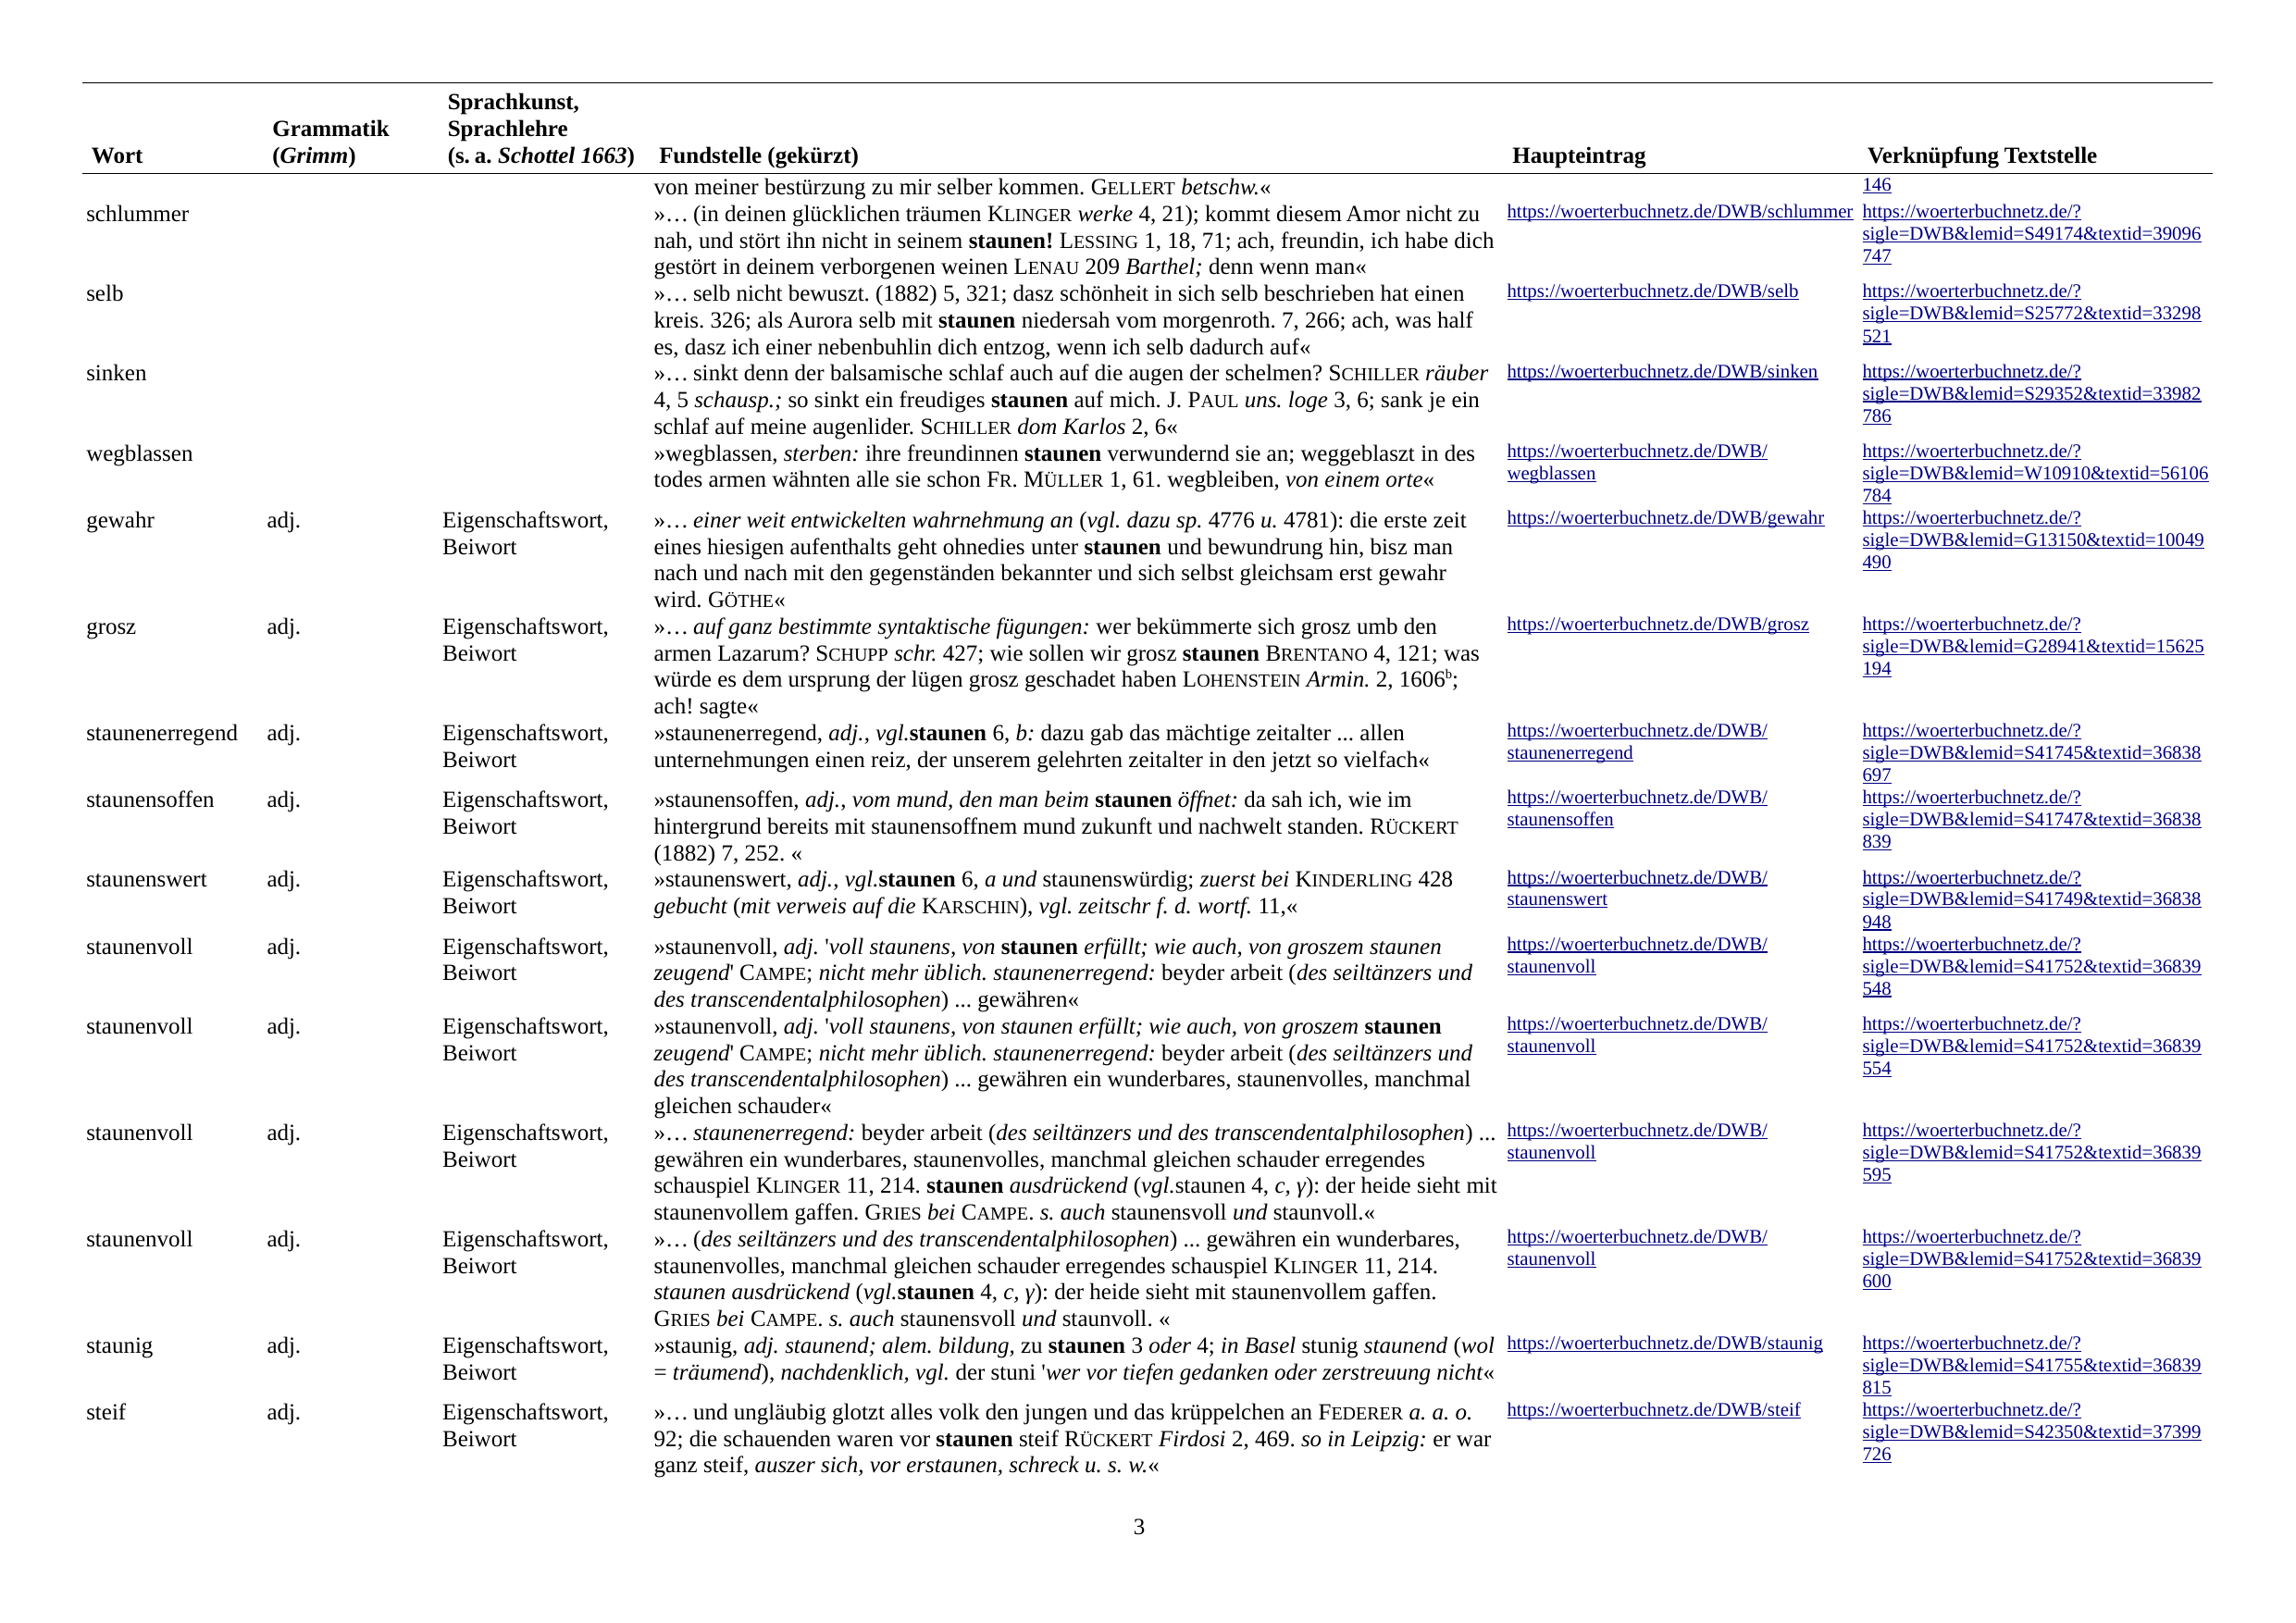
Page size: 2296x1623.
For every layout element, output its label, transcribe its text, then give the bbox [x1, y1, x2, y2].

table_cell https://woerterbuchnetz.de/DWB/staunenvoll [1503, 1119, 1858, 1225]
table_cell staunenvoll [82, 1012, 263, 1119]
table_cell https://woerterbuchnetz.de/?sigle=DWB&lemid=S29352&textid=33982786 [1858, 360, 2213, 440]
table_cell »staunenvoll, adj. 'voll staunens, von staunen erfüllt; wie auch, von groszem staunen zeugend' Campe; nicht mehr üblich. staunenerregend: beyder arbeit (des seiltänzers und des transcendentalphilosophen) ... gewähren ein wunderbares, staunenvolles, manchmal gleichen schauder« [650, 1012, 1503, 1119]
table_cell sinken [82, 360, 263, 440]
table_cell https://woerterbuchnetz.de/?sigle=DWB&lemid=S41745&textid=36838697 [1858, 719, 2213, 786]
table_cell https://woerterbuchnetz.de/DWB/staunenerregend [1503, 719, 1858, 786]
table_header Fundstelle (gekürzt) [650, 83, 1503, 173]
table_cell [263, 200, 438, 279]
table_cell https://woerterbuchnetz.de/?sigle=DWB&lemid=S41755&textid=36839815 [1858, 1332, 2213, 1398]
table_cell adj. [263, 506, 438, 613]
table_cell Eigenschaftswort, Beiwort [438, 1119, 650, 1225]
table_cell adj. [263, 1332, 438, 1398]
table_cell [263, 440, 438, 506]
table_cell [438, 440, 650, 506]
table_cell [438, 279, 650, 359]
table_cell [438, 174, 650, 200]
table_cell https://woerterbuchnetz.de/?sigle=DWB&lemid=S49174&textid=39096747 [1858, 200, 2213, 279]
table_cell [263, 360, 438, 440]
table_cell https://woerterbuchnetz.de/?sigle=DWB&lemid=S41752&textid=36839554 [1858, 1012, 2213, 1119]
table_header Grammatik (Grimm) [263, 83, 438, 173]
table_cell adj. [263, 1012, 438, 1119]
table_cell »… sinkt denn der balsamische schlaf auch auf die augen der schelmen? Schiller räuber 4, 5 schausp.; so sinkt ein freudiges staunen auf mich. J. Paul uns. loge 3, 6; sank je ein schlaf auf meine augenlider. Schiller dom Karlos 2, 6« [650, 360, 1503, 440]
table_cell Eigenschaftswort, Beiwort [438, 865, 650, 933]
table_cell schlummer [82, 200, 263, 279]
table_cell »… und ungläubig glotzt alles volk den jungen und das krüppelchen an Federer a. a. o. 92; die schauenden waren vor staunen steif Rückert Firdosi 2, 469. so in Leipzig: er war ganz steif, auszer sich, vor erstaunen, schreck u. s. w.« [650, 1398, 1503, 1478]
table_cell adj. [263, 786, 438, 865]
table_cell https://woerterbuchnetz.de/DWB/staunensoffen [1503, 786, 1858, 865]
table_cell https://woerterbuchnetz.de/DWB/staunenswert [1503, 865, 1858, 933]
table_cell »… einer weit entwickelten wahrnehmung an (vgl. dazu sp. 4776 u. 4781): die erste zeit eines hiesigen aufenthalts geht ohnedies unter staunen und bewundrung hin, bisz man nach und nach mit den gegenständen bekannter und sich selbst gleichsam erst gewahr wird. Göthe« [650, 506, 1503, 613]
table_cell Eigenschaftswort, Beiwort [438, 719, 650, 786]
table_cell https://woerterbuchnetz.de/DWB/wegblassen [1503, 440, 1858, 506]
table_cell adj. [263, 719, 438, 786]
table_cell https://woerterbuchnetz.de/DWB/steif [1503, 1398, 1858, 1478]
table_cell »staunensoffen, adj., vom mund, den man beim staunen öffnet: da sah ich, wie im hintergrund bereits mit staunensoffnem mund zukunft und nachwelt standen. Rückert (1882) 7, 252. « [650, 786, 1503, 865]
table_cell adj. [263, 1398, 438, 1478]
table_cell »… auf ganz bestimmte syntaktische fügungen: wer bekümmerte sich grosz umb den armen Lazarum? Schupp schr. 427; wie sollen wir grosz staunen Brentano 4, 121; was würde es dem ursprung der lügen grosz geschadet haben Lohenstein Armin. 2, 1606b; ach! sagte« [650, 613, 1503, 719]
table_cell adj. [263, 865, 438, 933]
table_cell https://woerterbuchnetz.de/DWB/schlummer [1503, 200, 1858, 279]
table_header Sprachkunst, Sprachlehre (s. a. Schottel 1663) [438, 83, 650, 173]
table_header Wort [82, 83, 263, 173]
table_cell Eigenschaftswort, Beiwort [438, 1398, 650, 1478]
table_cell Eigenschaftswort, Beiwort [438, 933, 650, 1012]
table_cell Eigenschaftswort, Beiwort [438, 786, 650, 865]
table_cell adj. [263, 933, 438, 1012]
table_header Haupteintrag [1503, 83, 1858, 173]
table_cell 146 [1858, 174, 2213, 200]
table_cell adj. [263, 1119, 438, 1225]
table_cell gewahr [82, 506, 263, 613]
table_cell https://woerterbuchnetz.de/?sigle=DWB&lemid=G28941&textid=15625194 [1858, 613, 2213, 719]
table_cell »staunenswert, adj., vgl.staunen 6, a und staunenswürdig; zuerst bei Kinderling 428 gebucht (mit verweis auf die Karschin), vgl. zeitschr f. d. wortf. 11,« [650, 865, 1503, 933]
table_cell staunenvoll [82, 1119, 263, 1225]
table_cell Eigenschaftswort, Beiwort [438, 506, 650, 613]
table_cell »… (in deinen glücklichen träumen Klinger werke 4, 21); kommt diesem Amor nicht zu nah, und stört ihn nicht in seinem staunen! Lessing 1, 18, 71; ach, freundin, ich habe dich gestört in deinem verborgenen weinen Lenau 209 Barthel; denn wenn man« [650, 200, 1503, 279]
table_cell https://woerterbuchnetz.de/?sigle=DWB&lemid=S41752&textid=36839600 [1858, 1225, 2213, 1332]
table_cell grosz [82, 613, 263, 719]
table_cell https://woerterbuchnetz.de/DWB/staunenvoll [1503, 933, 1858, 1012]
table_cell »wegblassen, sterben: ihre freundinnen staunen verwundernd sie an; weggeblaszt in des todes armen wähnten alle sie schon Fr. Müller 1, 61. wegbleiben, von einem orte« [650, 440, 1503, 506]
table_cell »… (des seiltänzers und des transcendentalphilosophen) ... gewähren ein wunderbares, staunenvolles, manchmal gleichen schauder erregendes schauspiel Klinger 11, 214. staunen ausdrückend (vgl.staunen 4, c, γ): der heide sieht mit staunenvollem gaffen. Gries bei Campe. s. auch staunensvoll und staunvoll. « [650, 1225, 1503, 1332]
table_cell »… staunenerregend: beyder arbeit (des seiltänzers und des transcendentalphilosophen) ... gewähren ein wunderbares, staunenvolles, manchmal gleichen schauder erregendes schauspiel Klinger 11, 214. staunen ausdrückend (vgl.staunen 4, c, γ): der heide sieht mit staunenvollem gaffen. Gries bei Campe. s. auch staunensvoll und staunvoll.« [650, 1119, 1503, 1225]
table_cell »staunig, adj. staunend; alem. bildung, zu staunen 3 oder 4; in Basel stunig staunend (wol = träumend), nachdenklich, vgl. der stuni 'wer vor tiefen gedanken oder zerstreuung nicht« [650, 1332, 1503, 1398]
table_cell »staunenvoll, adj. 'voll staunens, von staunen erfüllt; wie auch, von groszem staunen zeugend' Campe; nicht mehr üblich. staunenerregend: beyder arbeit (des seiltänzers und des transcendentalphilosophen) ... gewähren« [650, 933, 1503, 1012]
table_cell https://woerterbuchnetz.de/?sigle=DWB&lemid=S41747&textid=36838839 [1858, 786, 2213, 865]
table_cell staunig [82, 1332, 263, 1398]
table_cell selb [82, 279, 263, 359]
table_cell adj. [263, 613, 438, 719]
table_cell staunenswert [82, 865, 263, 933]
table_cell von meiner bestürzung zu mir selber kommen. Gellert betschw.« [650, 174, 1503, 200]
table_cell wegblassen [82, 440, 263, 506]
table_cell staunenerregend [82, 719, 263, 786]
table_header Verknüpfung Textstelle [1858, 83, 2213, 173]
table_cell Eigenschaftswort, Beiwort [438, 1225, 650, 1332]
table_cell »… selb nicht bewuszt. (1882) 5, 321; dasz schönheit in sich selb beschrieben hat einen kreis. 326; als Aurora selb mit staunen niedersah vom morgenroth. 7, 266; ach, was half es, dasz ich einer nebenbuhlin dich entzog, wenn ich selb dadurch auf« [650, 279, 1503, 359]
table_cell https://woerterbuchnetz.de/?sigle=DWB&lemid=W10910&textid=56106784 [1858, 440, 2213, 506]
table_cell staunenvoll [82, 933, 263, 1012]
table_cell https://woerterbuchnetz.de/DWB/selb [1503, 279, 1858, 359]
table_cell https://woerterbuchnetz.de/DWB/gewahr [1503, 506, 1858, 613]
table_cell »staunenerregend, adj., vgl.staunen 6, b: dazu gab das mächtige zeitalter ... allen unternehmungen einen reiz, der unserem gelehrten zeitalter in den jetzt so vielfach« [650, 719, 1503, 786]
table_cell staunensoffen [82, 786, 263, 865]
table_cell [263, 174, 438, 200]
table_cell https://woerterbuchnetz.de/DWB/staunenvoll [1503, 1225, 1858, 1332]
table_cell https://woerterbuchnetz.de/?sigle=DWB&lemid=S25772&textid=33298521 [1858, 279, 2213, 359]
table_cell https://woerterbuchnetz.de/?sigle=DWB&lemid=S41749&textid=36838948 [1858, 865, 2213, 933]
table_cell Eigenschaftswort, Beiwort [438, 1332, 650, 1398]
table_cell Eigenschaftswort, Beiwort [438, 613, 650, 719]
table_cell [82, 174, 263, 200]
table_cell adj. [263, 1225, 438, 1332]
table_cell https://woerterbuchnetz.de/?sigle=DWB&lemid=S42350&textid=37399726 [1858, 1398, 2213, 1478]
table_cell [438, 200, 650, 279]
table_cell [1503, 174, 1858, 200]
table_cell https://woerterbuchnetz.de/DWB/grosz [1503, 613, 1858, 719]
table_cell steif [82, 1398, 263, 1478]
table_cell staunenvoll [82, 1225, 263, 1332]
table_cell Eigenschaftswort, Beiwort [438, 1012, 650, 1119]
table_cell https://woerterbuchnetz.de/DWB/staunenvoll [1503, 1012, 1858, 1119]
table_cell [263, 279, 438, 359]
table_cell [438, 360, 650, 440]
table_cell https://woerterbuchnetz.de/?sigle=DWB&lemid=S41752&textid=36839548 [1858, 933, 2213, 1012]
table_cell https://woerterbuchnetz.de/DWB/staunig [1503, 1332, 1858, 1398]
table_cell https://woerterbuchnetz.de/DWB/sinken [1503, 360, 1858, 440]
table_cell https://woerterbuchnetz.de/?sigle=DWB&lemid=S41752&textid=36839595 [1858, 1119, 2213, 1225]
table_cell https://woerterbuchnetz.de/?sigle=DWB&lemid=G13150&textid=10049490 [1858, 506, 2213, 613]
